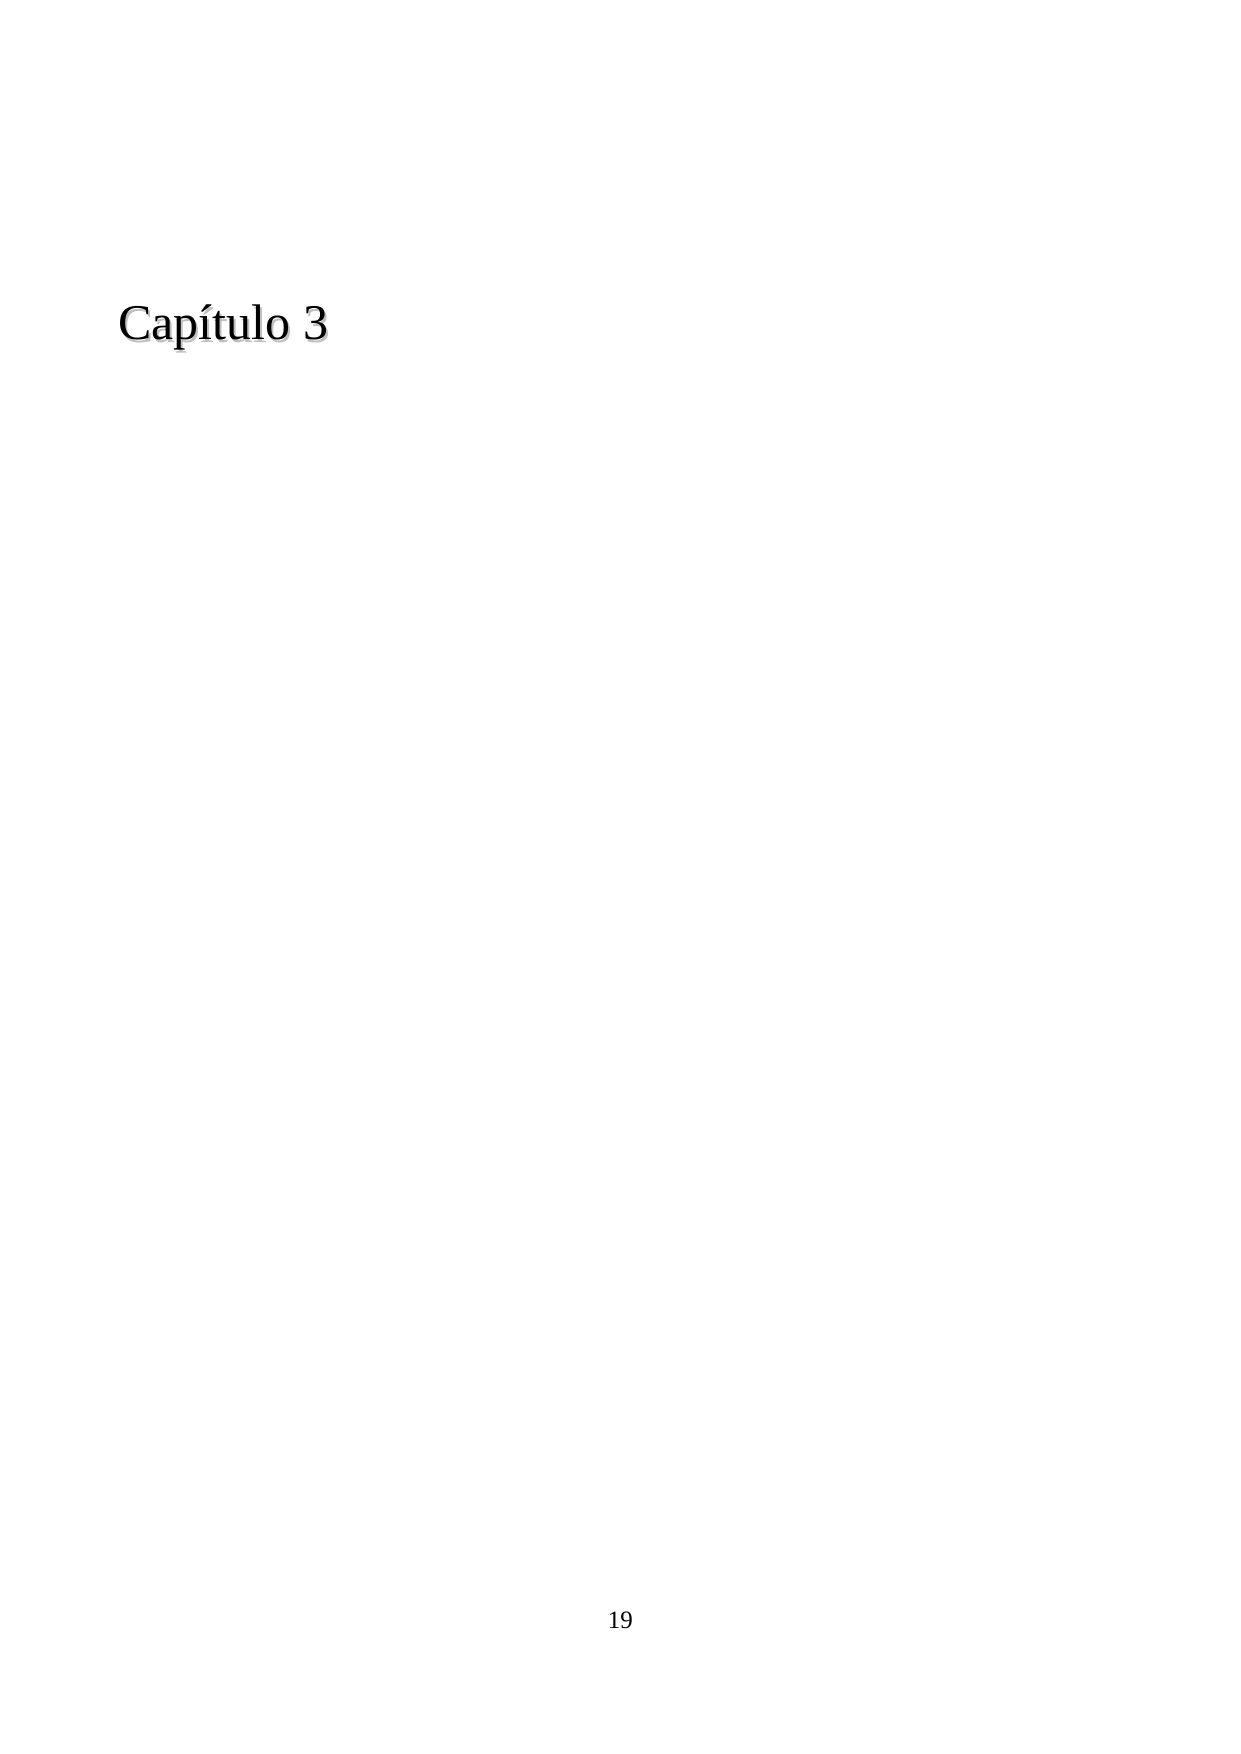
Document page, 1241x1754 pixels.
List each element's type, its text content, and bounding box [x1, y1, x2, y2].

text Capítulo 3 [118, 295, 1122, 351]
